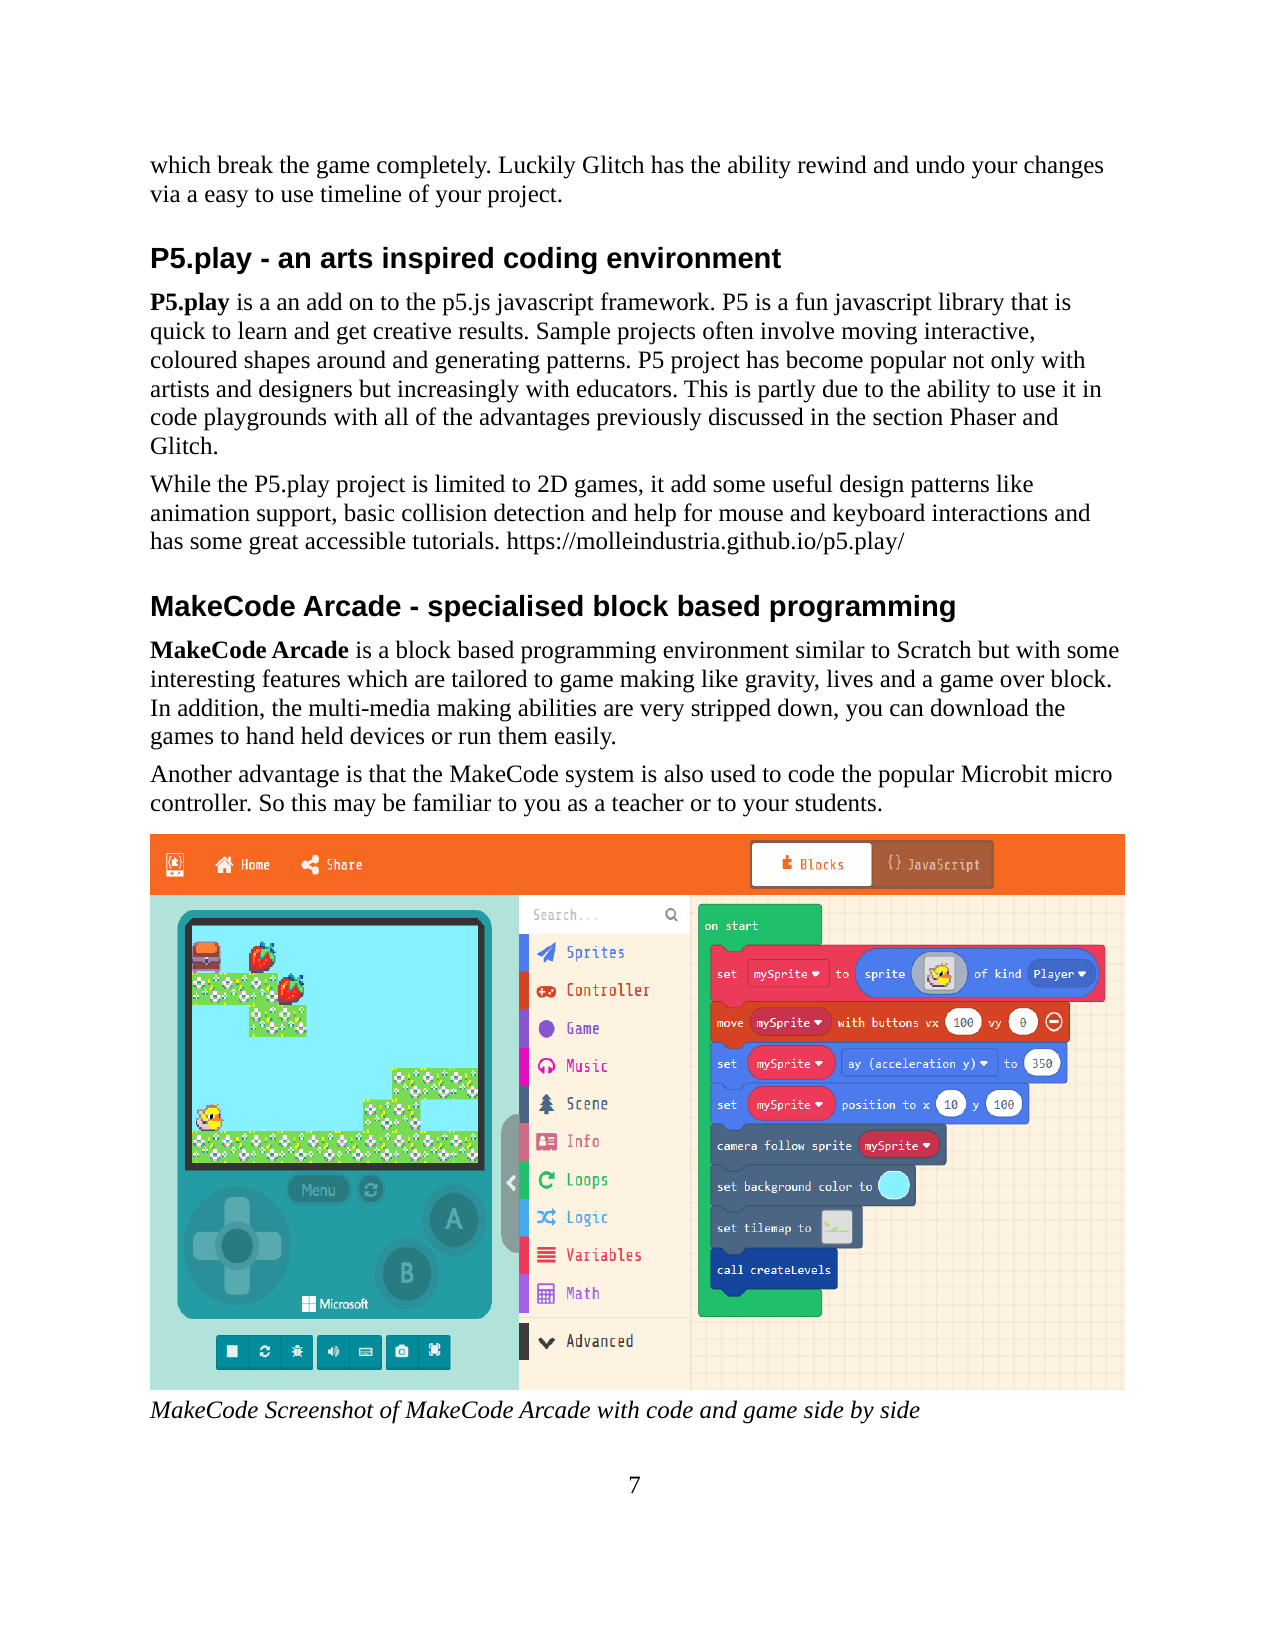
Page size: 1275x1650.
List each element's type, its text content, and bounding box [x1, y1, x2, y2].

text Another advantage is that the MakeCode system is also used to code the popular Microbit micro controller. So this may be familiar to you as a teacher or to your students. [150, 759, 1125, 817]
text MakeCode Arcade is a block based programming environment similar to Scratch but with some interesting features which are tailored to game making like gravity, lives and a game over block. In addition, the multi-media making abilities are very stripped down, you can download the games to hand held devices or run them easily. [150, 635, 1125, 750]
text which break the game completely. Luckily Glitch has the ability rewind and undo your changes via a easy to use timeline of your project. [150, 150, 1125, 207]
text P5.play is a an add on to the p5.js javascript framework. P5 is a fun javascript library that is quick to learn and get creative results. Sample projects often involve moving interactive, coloured shapes around and generating patterns. P5 project has become popular not only with artists and designers but increasingly with educators. This is partly due to the ability to use it in code playgrounds with all of the advantages previously discussed in the section Phaser and Glitch. [150, 287, 1125, 460]
subtitle P5.play - an arts inspired coding environment [150, 241, 1125, 275]
subtitle MakeCode Arcade - specialised block based programming [150, 589, 1125, 623]
text MakeCode Screenshot of MakeCode Arcade with code and game side by side [150, 1390, 1125, 1423]
text While the P5.play project is limited to 2D games, it add some useful design patterns like animation support, basic collision detection and help for mouse and keyboard interactions and has some great accessible tutorials. https://molleindustria.github.io/p5.play/ [150, 469, 1125, 555]
picture [150, 834, 1125, 1390]
